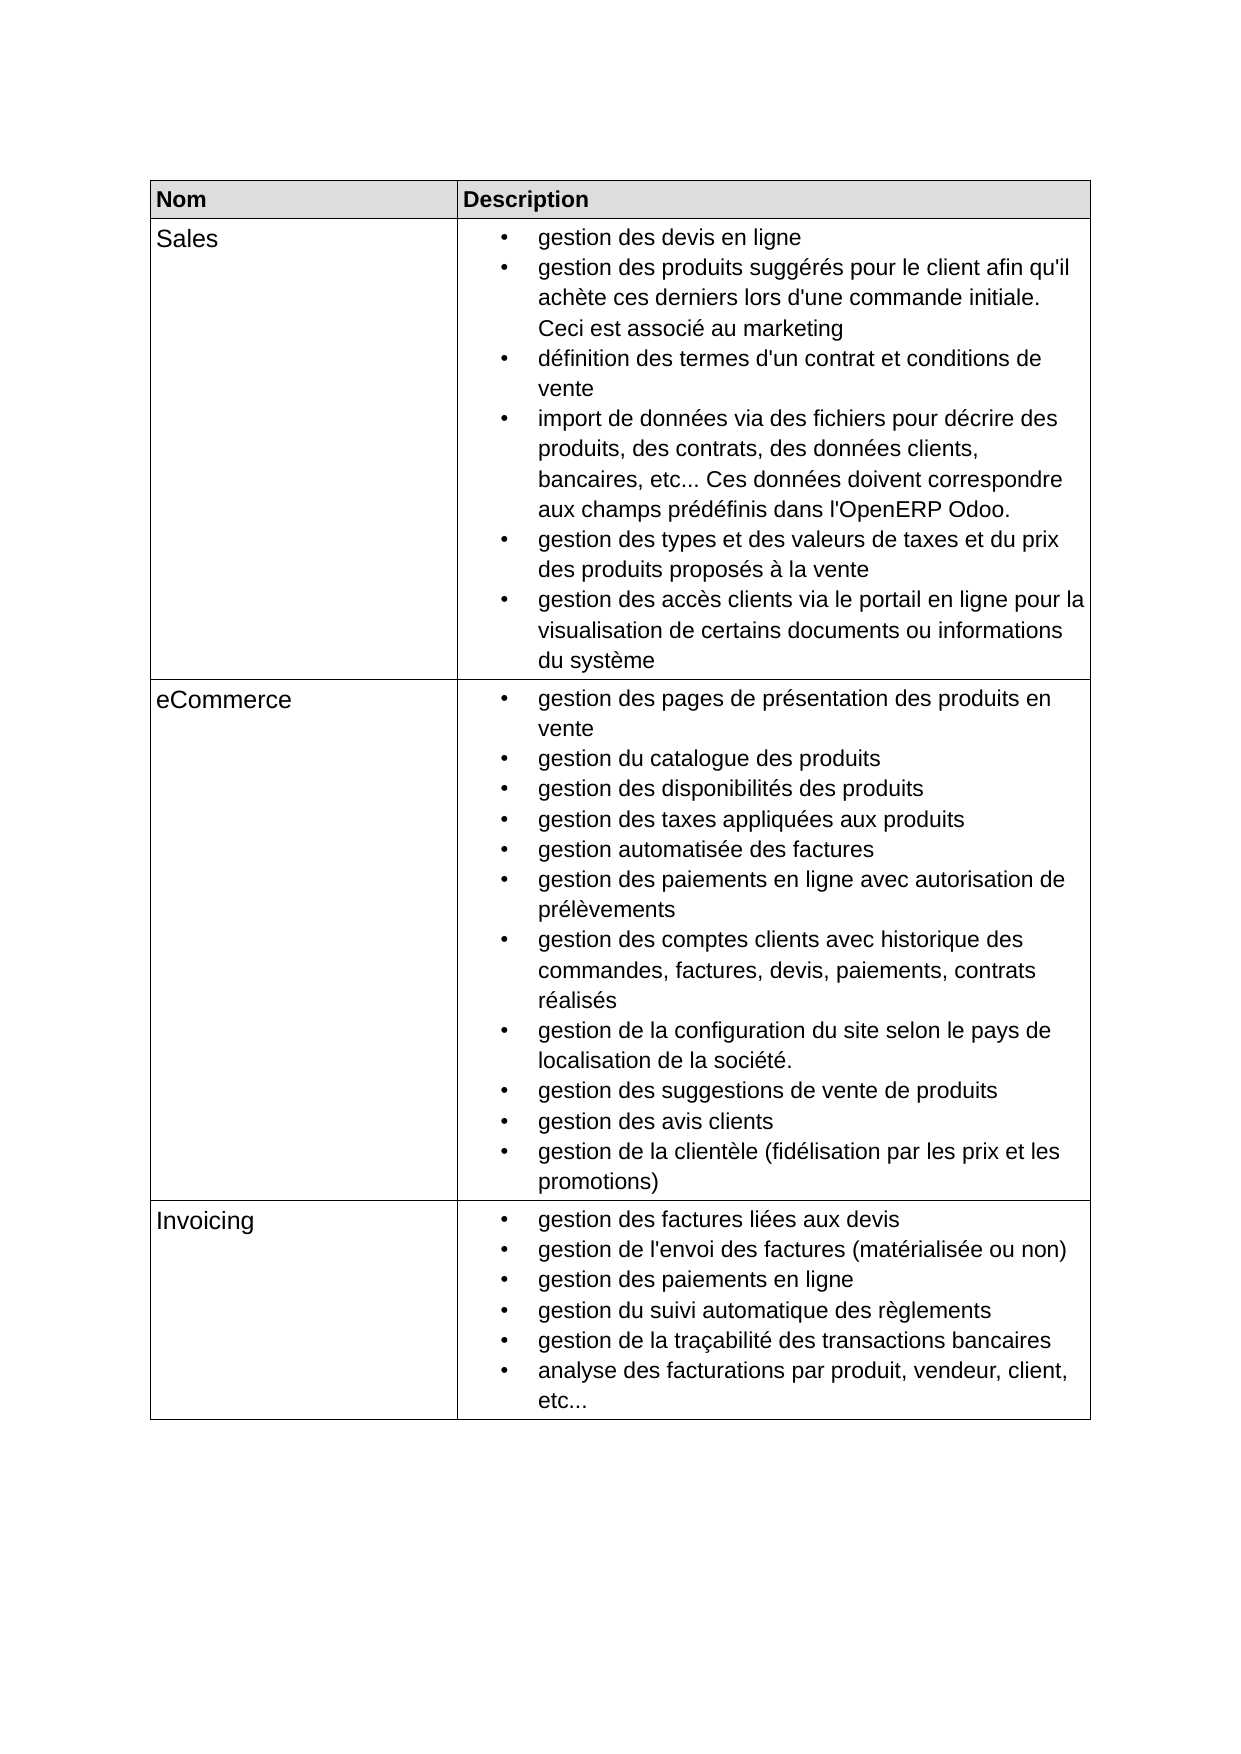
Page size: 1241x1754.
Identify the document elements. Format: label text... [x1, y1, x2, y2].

table_cell gestion des pages de présentation des produits en vente gestion du catalogue des produits gestion des disponibilités des produits gestion des taxes appliquées aux produits gestion automatisée des factures gestion des paiements en ligne avec autorisation de prélèvements gestion des comptes clients avec historique des commandes, factures, devis, paiements, contrats réalisés gestion de la configuration du site selon le pays de localisation de la société. gestion des suggestions de vente de produits gestion des avis clients gestion de la clientèle (fidélisation par les prix et les promotions) [458, 680, 1090, 1200]
table_cell Sales [151, 219, 457, 679]
table_cell gestion des devis en ligne gestion des produits suggérés pour le client afin qu'il achète ces derniers lors d'une commande initiale. Ceci est associé au marketing définition des termes d'un contrat et conditions de vente import de données via des fichiers pour décrire des produits, des contrats, des données clients, bancaires, etc... Ces données doivent correspondre aux champs prédéfinis dans l'OpenERP Odoo. gestion des types et des valeurs de taxes et du prix des produits proposés à la vente gestion des accès clients via le portail en ligne pour la visualisation de certains documents ou informations du système [458, 219, 1090, 679]
table_header Description [458, 181, 1090, 218]
table_cell eCommerce [151, 680, 457, 1200]
table_cell Invoicing [151, 1201, 457, 1419]
table_header Nom [151, 181, 457, 218]
table_cell gestion des factures liées aux devis gestion de l'envoi des factures (matérialisée ou non) gestion des paiements en ligne gestion du suivi automatique des règlements gestion de la traçabilité des transactions bancaires analyse des facturations par produit, vendeur, client, etc... [458, 1201, 1090, 1419]
